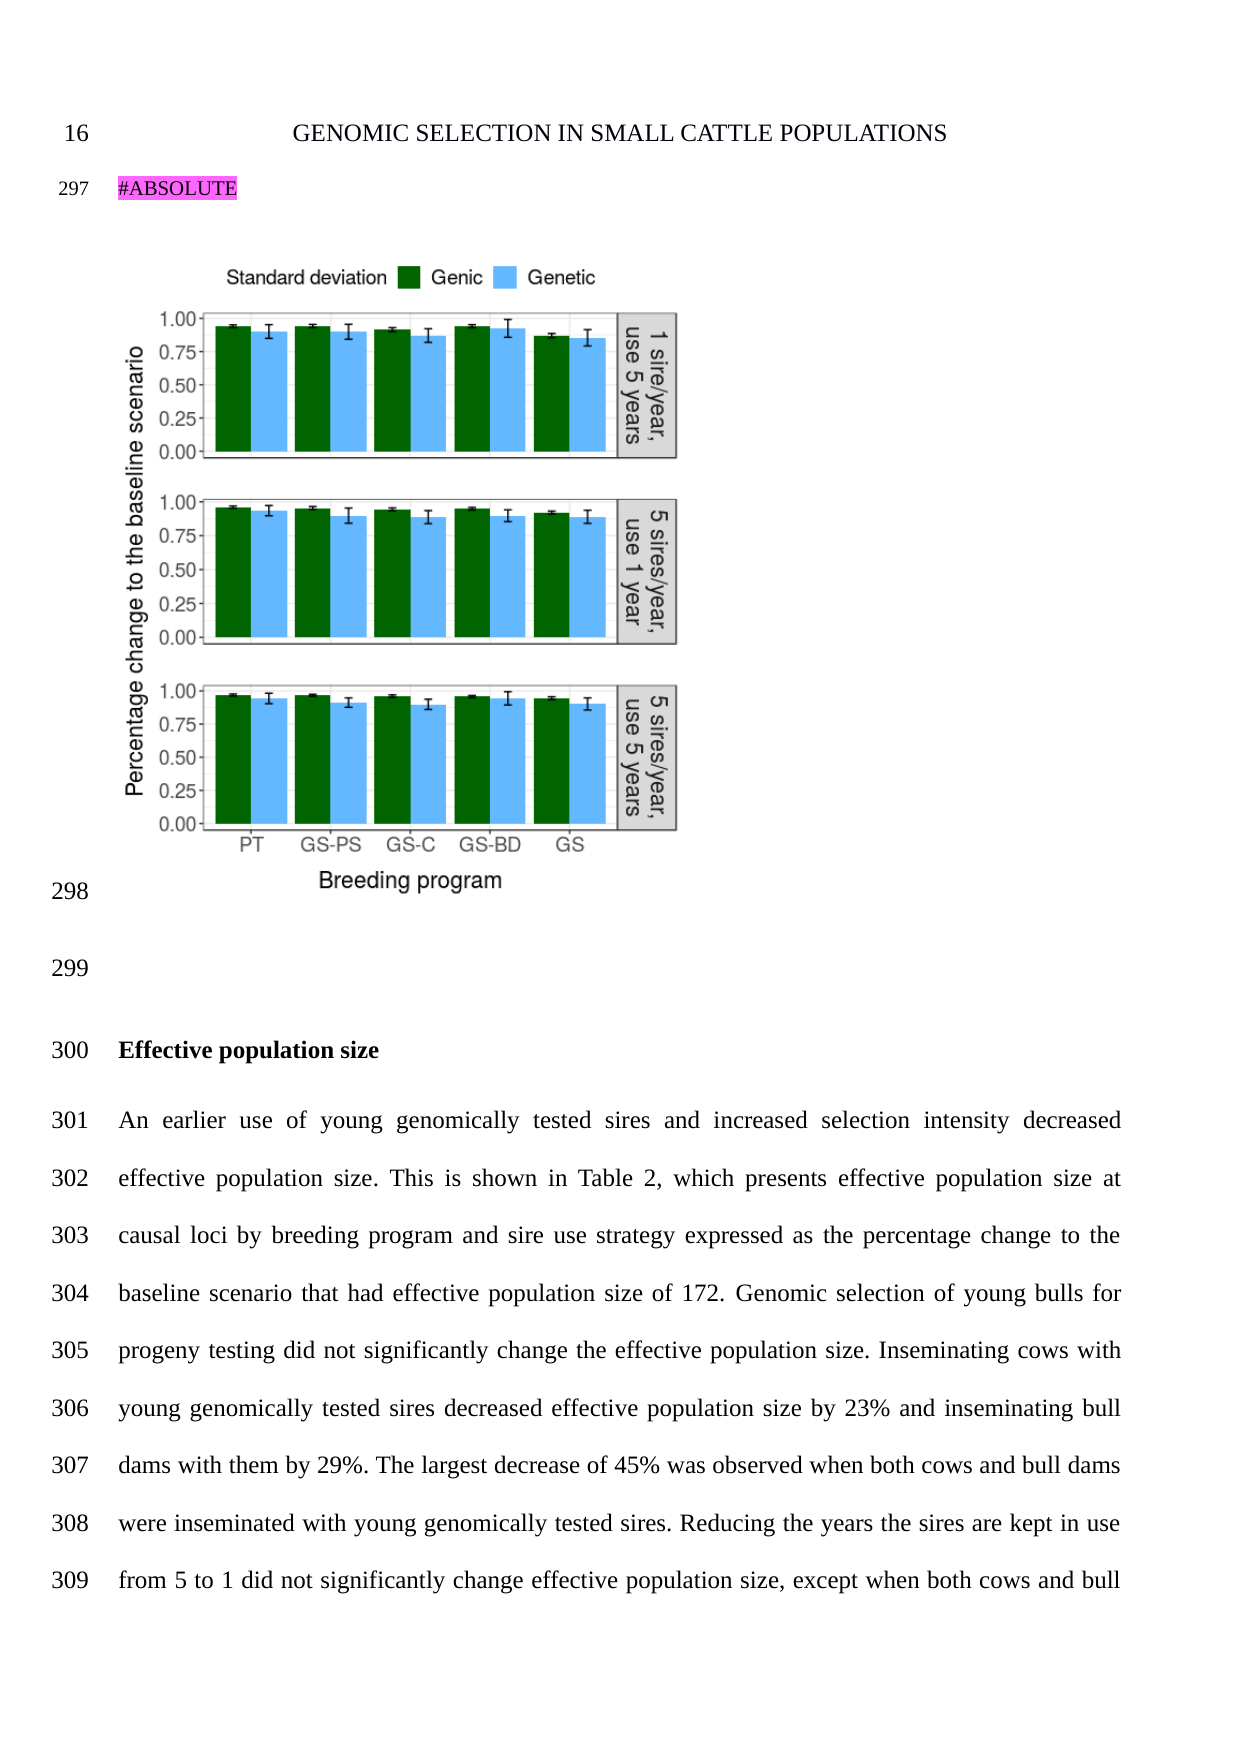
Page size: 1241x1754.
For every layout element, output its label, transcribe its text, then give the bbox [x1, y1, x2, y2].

text An earlier use of young genomically tested sires and increased selection intensity decreased effective population size. This is shown in Table 2, which presents effective population size at causal loci by breeding program and sire use strategy expressed as the percentage change to the baseline scenario that had effective population size of 172. Genomic selection of young bulls for progeny testing did not significantly change the effective population size. Inseminating cows with young genomically tested sires decreased effective population size by 23% and inseminating bull dams with them by 29%. The largest decrease of 45% was observed when both cows and bull dams were inseminated with young genomically tested sires. Reducing the years the sires are kept in use from 5 to 1 did not significantly change effective population size, except when both cows and bull [118, 1105, 1122, 1594]
subtitle Effective population size [118, 1035, 1122, 1064]
picture [118, 249, 684, 900]
text #ABSOLUTE [118, 176, 1122, 200]
